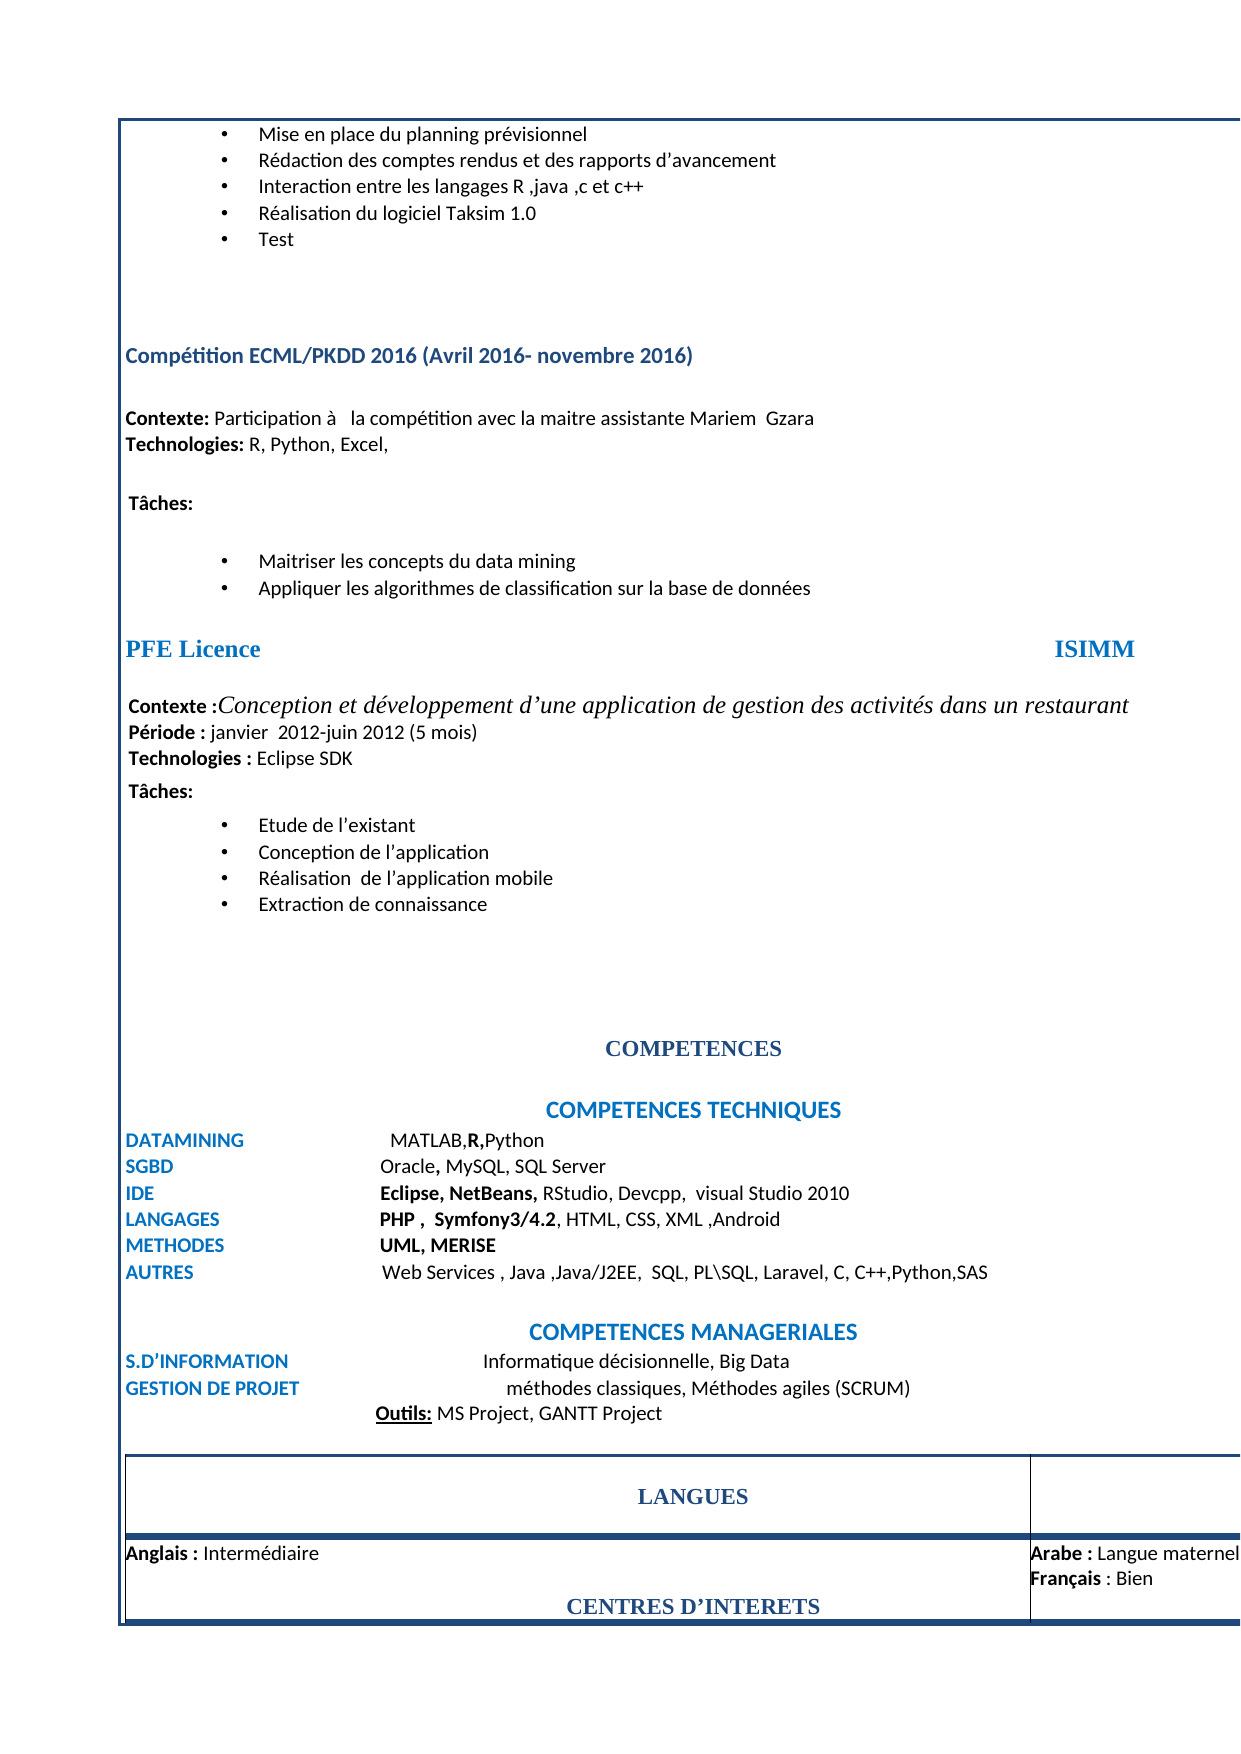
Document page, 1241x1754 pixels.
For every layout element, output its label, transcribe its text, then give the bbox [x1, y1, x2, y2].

table_cell Arabe : Langue maternelle Français : Bien [1031, 1540, 1240, 1619]
table_header LANGUES [126, 1457, 1030, 1533]
table_header [1031, 1457, 1240, 1533]
table_header Monia Yousfi Sousse, Tunisie Mail : moniaelyousfi@gmail. HYPERLINK "mailto:moniaelyousfi@gmail.com"com Tel : (+216) 41310590 Ingénieur Informatique FORMATIONS 2012-2016 Master Professionnel en génie Logiciel, ISIM Monastir , Tunisie 2010-2012 Licence fondamentale en sciences de l’informatique, ISIM Monastir, Tunisie 2009-2010 Baccalauréat en sciences de l’informatique, Lycée Birlahfay Sidi Bouzid EXPERIENCES PROFESSIONNELLES Formation FullStack JS(20/03/2021 -> 6/08/201) ( En cours ) GOMYCODE Application java de gestion de stock et de facturation (octobre 2019) Contexte : conception et développement d’une application java qui permet de gérer le stock et la facturation. Tâches: Gestion des produits Gestion des fournisseurs Gestion des catégories des produits Gestion des entrées Gestion des sorties Gestion des factures d’achats Gestion des factures de vente Inventaire DEVIS Journal Entreprise de vente de matériels électroniques Nazih choukhi(2018 -2019) Administration Formation Symfony4 (février 2019- mai 2019) GDev Contexte : Formation Symfony4 Tâches: Réalisation d’un cahier de charge Conception et développement d’un site web immobilière Développeur web (juillet 2017 - juin2018) BONGEST Contexte: Création d’un site web Ecommerce Technologies : Symfony3 Tâches: Analyse de l’existant Analyse des besoins et objectifs Conception de l’application web et planification Développement de site Test et validation Hébergement du site Conception de l’application web et mobile Développement de l’application web (sous forme des sprints) Test de l’application web Développement de l’application android Développeur web (février 2017-juin 2017) BONGEST Contexte: Conception et développement d’une application web et mobile(Android)de gestion des artisans Technologies : Symfony3, Android Tâches: Analyse de l’existant Analyse des besoins et objectifs PFE Master ISIMM Contexte: Projet de fin d’études en master génie logiciel : conception et développement d’un logiciel de classification automatique des données nommé TAKSIM 1.0. Période: fevrier 2015-mars 2016 Technologies: R, Visual studio 2010, Eclipse,Devcpp Tâches: Analyse de l’existant Analyse des besoins et des objectifs Définition des lots et des phases du projet Mise en place du planning prévisionnel Rédaction des comptes rendus et des rapports d’avancement Interaction entre les langages R ,java ,c et c++ Réalisation du logiciel Taksim 1.0 Test Compétition ECML/PKDD 2016 (Avril 2016- novembre 2016) Contexte: Participation à la compétition avec la maitre assistante Mariem Gzara Technologies: R, Python, Excel, Tâches: Maitriser les concepts du data mining Appliquer les algorithmes de classification sur la base de données PFE Licence ISIMM Contexte :Conception et développement d’une application de gestion des activités dans un restaurant Période : janvier 2012-juin 2012 (5 mois) Technologies : Eclipse SDK Tâches: Etude de l’existant Conception de l’application Réalisation de l’application mobile Extraction de connaissance COMPETENCES COMPETENCES TECHNIQUES DATAMINING MATLAB,R,Python SGBD Oracle, MySQL, SQL Server IDE Eclipse, NetBeans, RStudio, Devcpp, visual Studio 2010 LANGAGES PHP , Symfony3/4.2, HTML, CSS, XML ,Android METHODES UML, MERISE AUTRES Web Services , Java ,Java/J2EE, SQL, PL\SQL, Laravel, C, C++,Python,SAS COMPETENCES MANAGERIALES S.D’INFORMATION Informatique décisionnelle, Big Data GESTION DE PROJET méthodes classiques, Méthodes agiles (SCRUM) Outils: MS Project, GANTT Project Sport, Voyage, Musique [121, 121, 1240, 1623]
table_cell Anglais : Intermédiaire CENTRES D’INTERETS [126, 1540, 1030, 1619]
